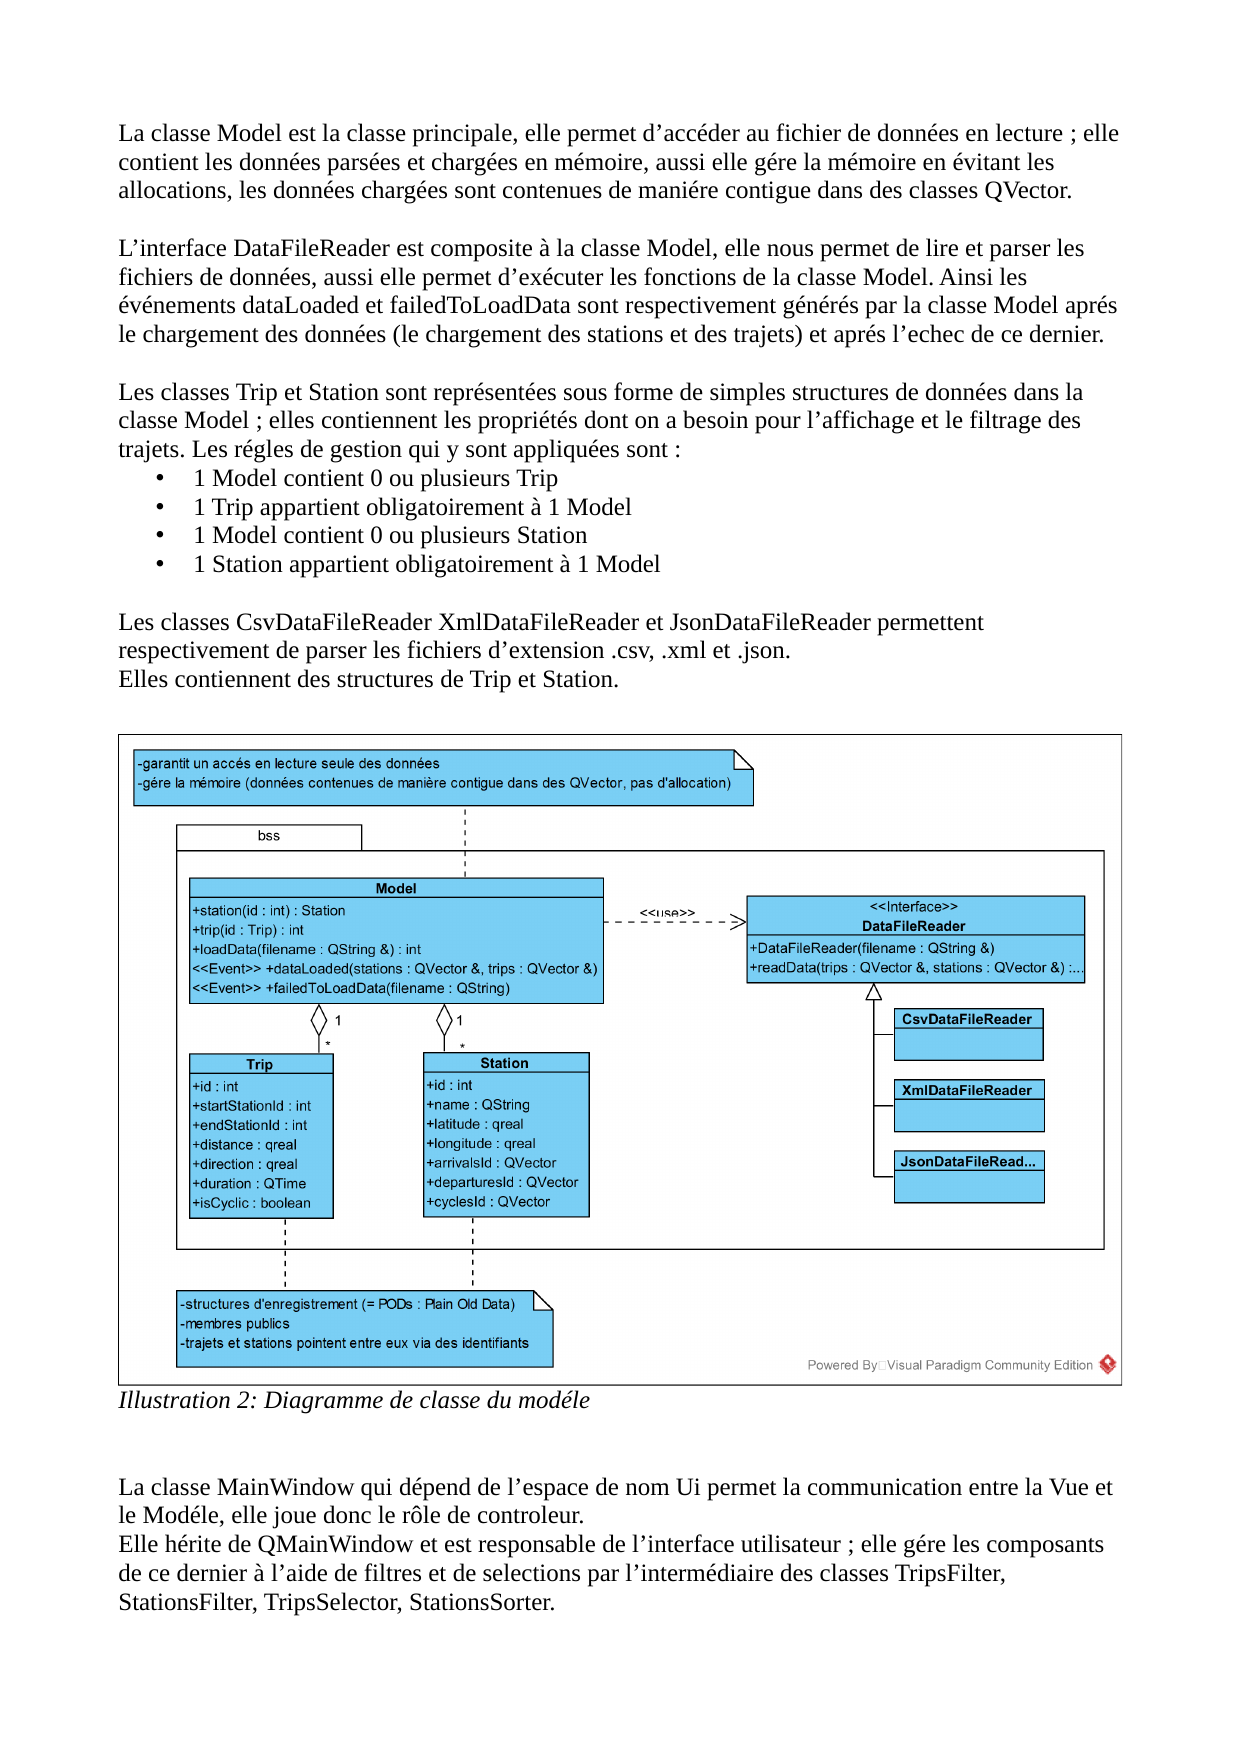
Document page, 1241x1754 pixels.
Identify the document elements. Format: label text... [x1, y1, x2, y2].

text Les classes CsvDataFileReader XmlDataFileReader et JsonDataFileReader permettent respectivement de parser les fichiers d’extension .csv, .xml et .json. [118, 607, 1122, 664]
list 1 Trip appartient obligatoirement à 1 Model [156, 492, 1122, 521]
text L’interface DataFileReader est composite à la classe Model, elle nous permet de lire et parser les fichiers de données, aussi elle permet d’exécuter les fonctions de la classe Model. Ainsi les événements dataLoaded et failedToLoadData sont respectivement générés par la classe Model aprés le chargement des données (le chargement des stations et des trajets) et aprés l’echec de ce dernier. [118, 233, 1122, 348]
list 1 Station appartient obligatoirement à 1 Model [156, 549, 1122, 578]
list 1 Model contient 0 ou plusieurs Station [156, 521, 1122, 549]
text La classe MainWindow qui dépend de l’espace de nom Ui permet la communication entre la Vue et le Modéle, elle joue donc le rôle de controleur. [118, 1472, 1122, 1529]
list 1 Model contient 0 ou plusieurs Trip [156, 463, 1122, 492]
text La classe Model est la classe principale, elle permet d’accéder au fichier de données en lecture ; elle contient les données parsées et chargées en mémoire, aussi elle gére la mémoire en évitant les allocations, les données chargées sont contenues de maniére contigue dans des classes QVector. [118, 118, 1122, 204]
text Elle hérite de QMainWindow et est responsable de l’interface utilisateur ; elle gére les composants de ce dernier à l’aide de filtres et de selections par l’intermédiaire des classes TripsFilter, StationsFilter, TripsSelector, StationsSorter. [118, 1529, 1122, 1616]
picture [118, 734, 1123, 1386]
text Illustration 2: Diagramme de classe du modéle [118, 1386, 1122, 1414]
text Elles contiennent des structures de Trip et Station. [118, 664, 1122, 693]
text Les classes Trip et Station sont représentées sous forme de simples structures de données dans la classe Model ; elles contiennent les propriétés dont on a besoin pour l’affichage et le filtrage des trajets. Les régles de gestion qui y sont appliquées sont : [118, 377, 1122, 463]
